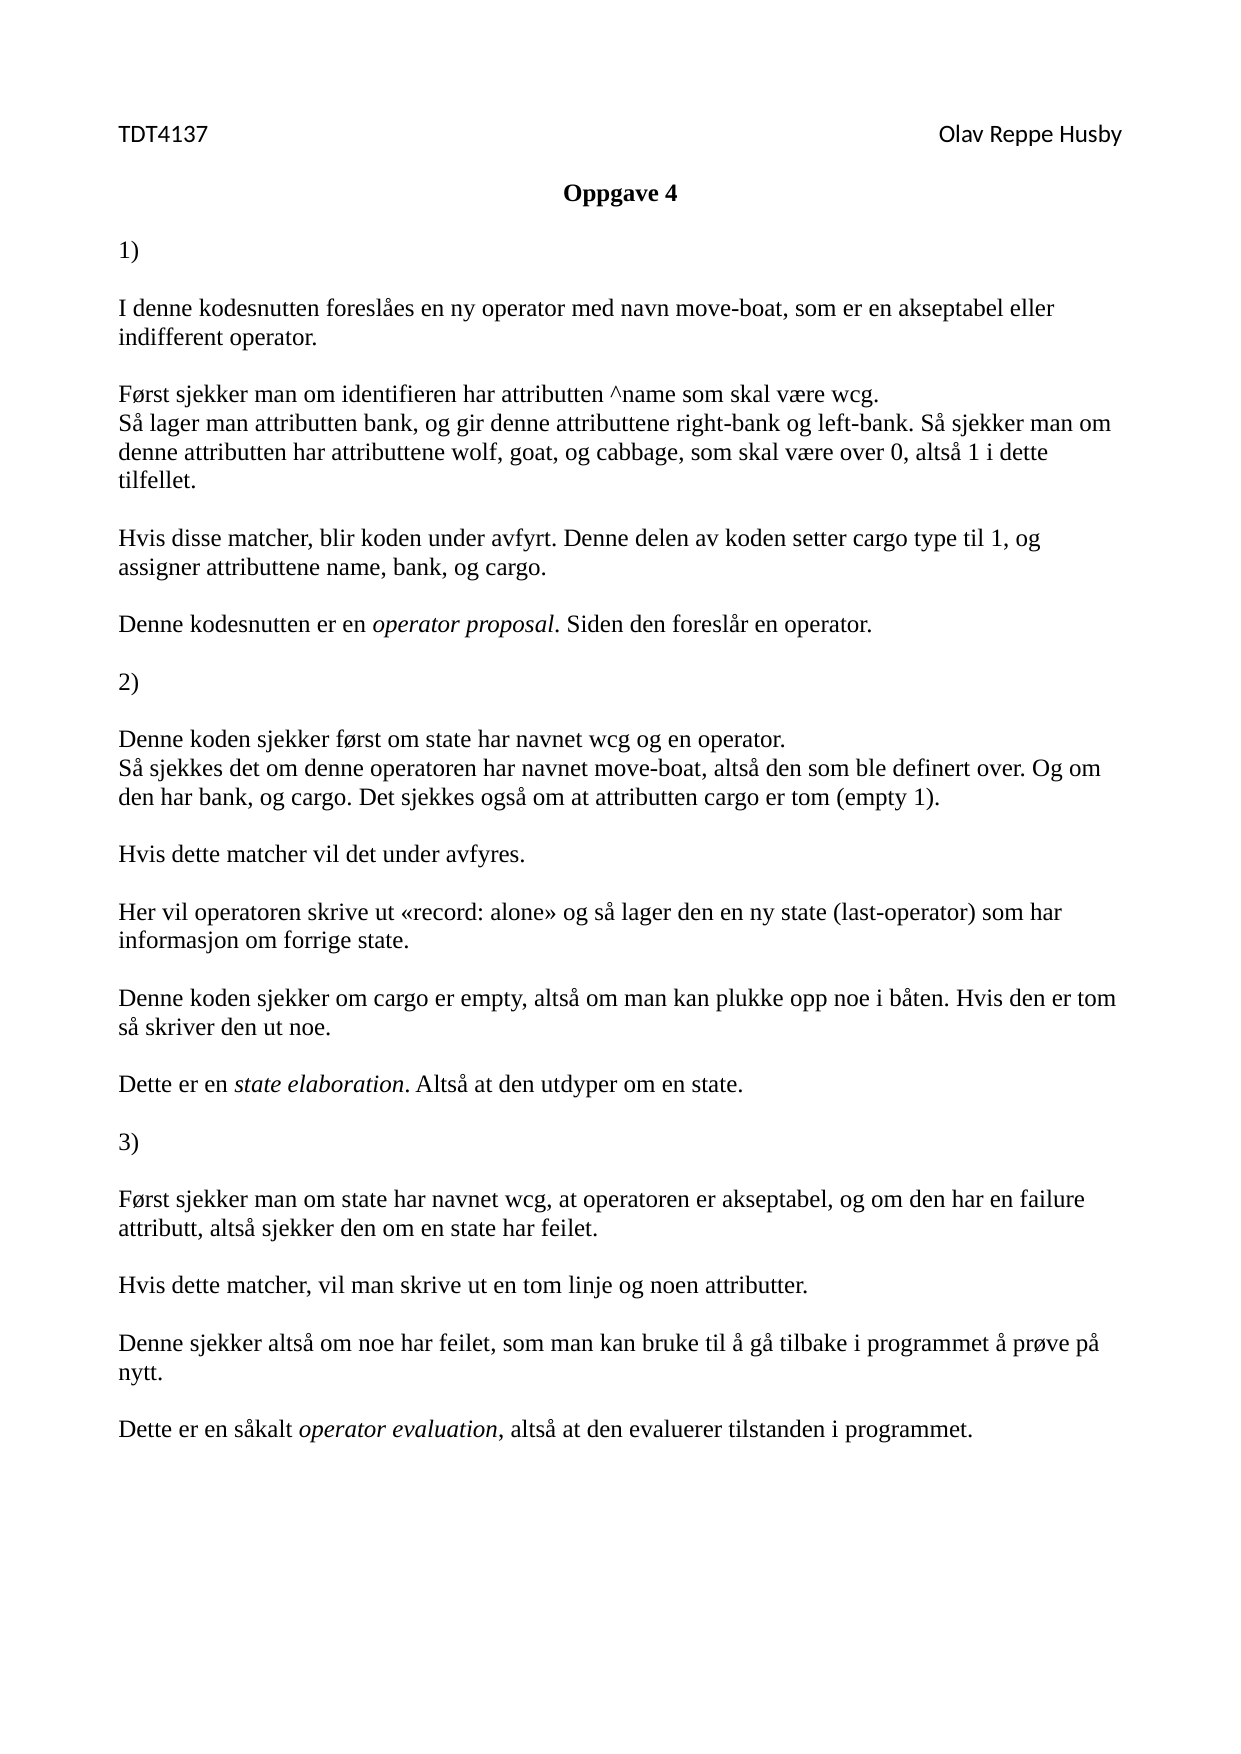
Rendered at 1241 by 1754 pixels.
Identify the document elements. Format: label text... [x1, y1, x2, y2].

text I denne kodesnutten foreslåes en ny operator med navn move-boat, som er en akseptabel eller indifferent operator. [118, 293, 1122, 351]
text Dette er en såkalt operator evaluation, altså at den evaluerer tilstanden i programmet. [118, 1414, 1122, 1443]
text Her vil operatoren skrive ut «record: alone» og så lager den en ny state (last-operator) som har informasjon om forrige state. [118, 897, 1122, 954]
text Hvis disse matcher, blir koden under avfyrt. Denne delen av koden setter cargo type til 1, og assigner attributtene name, bank, og cargo. [118, 523, 1122, 581]
text Hvis dette matcher vil det under avfyres. [118, 839, 1122, 868]
text Først sjekker man om state har navnet wcg, at operatoren er akseptabel, og om den har en failure attributt, altså sjekker den om en state har feilet. [118, 1184, 1122, 1242]
text Denne sjekker altså om noe har feilet, som man kan bruke til å gå tilbake i programmet å prøve på nytt. [118, 1328, 1122, 1386]
text 2) [118, 667, 1122, 696]
text Dette er en state elaboration. Altså at den utdyper om en state. [118, 1069, 1122, 1098]
text Så lager man attributten bank, og gir denne attributtene right-bank og left-bank. Så sjekker man om denne attributten har attributtene wolf, goat, og cabbage, som skal være over 0, altså 1 i dette tilfellet. [118, 408, 1122, 494]
text 1) [118, 236, 1122, 264]
text Denne koden sjekker om cargo er empty, altså om man kan plukke opp noe i båten. Hvis den er tom så skriver den ut noe. [118, 983, 1122, 1041]
text Så sjekkes det om denne operatoren har navnet move-boat, altså den som ble definert over. Og om den har bank, og cargo. Det sjekkes også om at attributten cargo er tom (empty 1). [118, 753, 1122, 811]
text Først sjekker man om identifieren har attributten ^name som skal være wcg. [118, 379, 1122, 408]
text 3) [118, 1127, 1122, 1156]
text Oppgave 4 [118, 178, 1122, 207]
text Hvis dette matcher, vil man skrive ut en tom linje og noen attributter. [118, 1271, 1122, 1299]
text Denne kodesnutten er en operator proposal. Siden den foreslår en operator. [118, 609, 1122, 638]
text Denne koden sjekker først om state har navnet wcg og en operator. [118, 724, 1122, 753]
